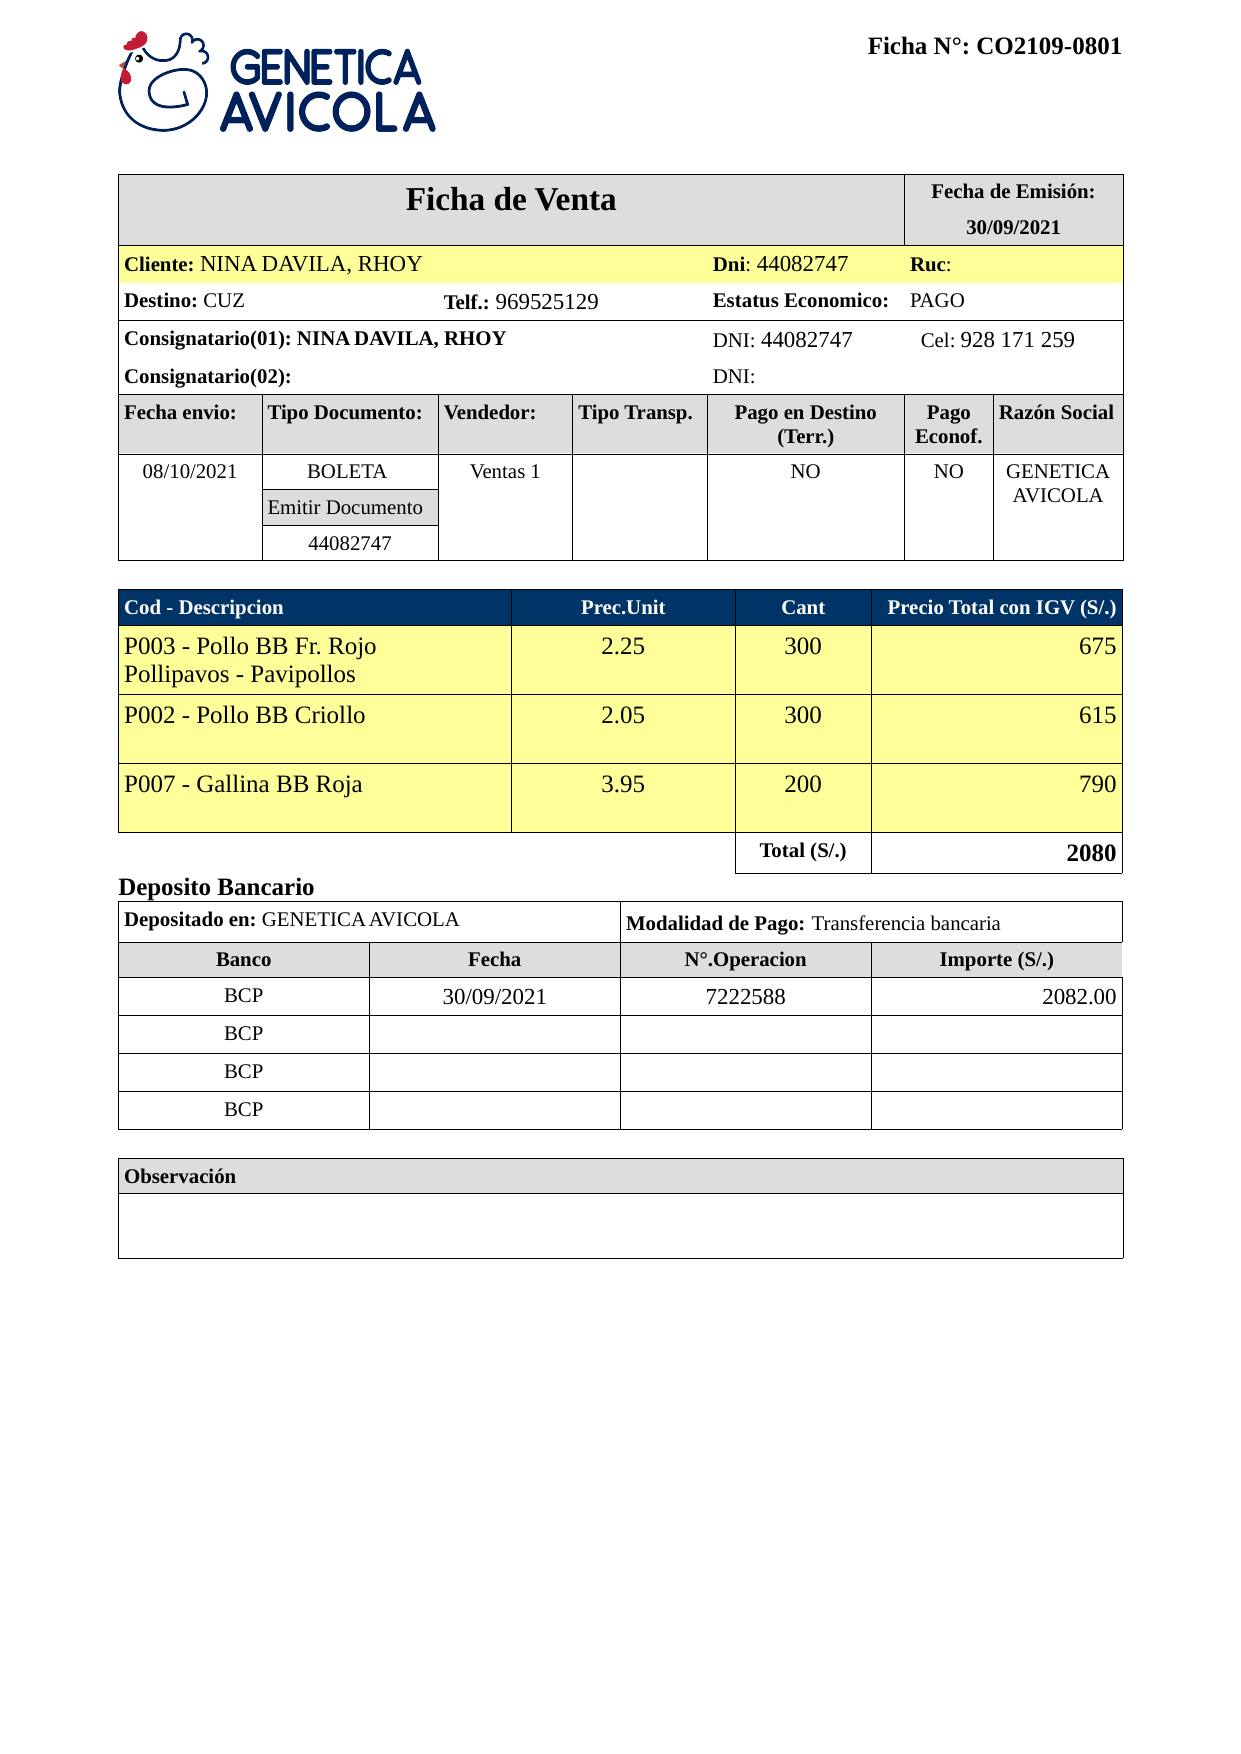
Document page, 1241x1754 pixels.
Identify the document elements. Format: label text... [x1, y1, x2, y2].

table_cell BCP [119, 1092, 369, 1129]
table_header Fecha de Emisión: [905, 175, 1123, 209]
table_cell Consignatario(01): NINA DAVILA, RHOY [119, 321, 707, 358]
table_cell BOLETA [263, 455, 438, 489]
table_cell Dni: 44082747 [707, 246, 904, 283]
table_cell [872, 1092, 1122, 1129]
table_cell 2080 [872, 833, 1122, 872]
table_cell Pago en Destino (Terr.) [708, 395, 904, 453]
table_cell [511, 833, 735, 872]
table_cell Ventas 1 [439, 455, 572, 560]
table_cell 2.05 [512, 695, 735, 763]
table_header Precio Total con IGV (S/.) [872, 590, 1122, 625]
table_cell 300 [736, 626, 871, 694]
table_cell Razón Social [994, 395, 1123, 453]
table_cell [370, 1092, 620, 1129]
table_cell BCP [119, 1054, 369, 1091]
table_cell 2.25 [512, 626, 735, 694]
table_cell DNI: [707, 358, 1123, 394]
table_header Ficha de Venta [119, 175, 904, 245]
table_cell P003 - Pollo BB Fr. Rojo Pollipavos - Pavipollos [119, 626, 511, 694]
table_cell [621, 1092, 871, 1129]
table_cell [621, 1016, 871, 1053]
table_cell 300 [736, 695, 871, 763]
table_header Cant [736, 590, 871, 625]
table_header Cod - Descripcion [119, 590, 511, 625]
picture [118, 31, 436, 132]
table_cell Destino: CUZ [119, 283, 438, 320]
table_cell Cel: 928 171 259 [915, 321, 1123, 358]
table_cell P007 - Gallina BB Roja [119, 764, 511, 832]
table_cell Tipo Transp. [573, 395, 707, 453]
table_cell Estatus Economico: [707, 283, 904, 320]
table_cell [118, 833, 511, 872]
table_cell [119, 1194, 1123, 1258]
table_cell [573, 455, 707, 560]
table_cell BCP [119, 1016, 369, 1053]
table_cell Cliente: NINA DAVILA, RHOY [119, 246, 707, 283]
table_cell Tipo Documento: [263, 395, 438, 453]
table_cell NO [905, 455, 993, 560]
table_cell Banco [119, 943, 369, 977]
table_cell Fecha envio: [119, 395, 262, 453]
table_cell DNI: 44082747 [707, 321, 915, 358]
table_cell Pago Econof. [905, 395, 993, 453]
table_cell 615 [872, 695, 1122, 763]
table_cell Total (S/.) [736, 833, 871, 872]
table_cell 30/09/2021 [370, 978, 620, 1015]
table_cell [621, 1054, 871, 1091]
table_cell Emitir Documento [263, 490, 438, 525]
table_cell 790 [872, 764, 1122, 832]
table_cell Importe (S/.) [872, 943, 1122, 977]
table_cell N°.Operacion [621, 943, 871, 977]
table_cell [370, 1016, 620, 1053]
table_cell 44082747 [263, 526, 438, 560]
table_cell Ruc: [904, 246, 1123, 283]
table_cell NO [708, 455, 904, 560]
text Deposito Bancario [118, 872, 1122, 901]
table_cell BCP [119, 978, 369, 1015]
table_header Depositado en: GENETICA AVICOLA [119, 902, 620, 942]
table_cell GENETICA AVICOLA [994, 455, 1123, 560]
table_cell Telf.: 969525129 [438, 283, 707, 320]
table_cell 30/09/2021 [905, 209, 1123, 245]
table_cell 08/10/2021 [119, 455, 262, 560]
table_cell 675 [872, 626, 1122, 694]
table_header Modalidad de Pago: Transferencia bancaria [621, 902, 1122, 942]
table_cell [370, 1054, 620, 1091]
table_cell [872, 1054, 1122, 1091]
table_cell Fecha [370, 943, 620, 977]
table_cell Consignatario(02): [119, 358, 707, 394]
table_cell Vendedor: [439, 395, 572, 453]
table_cell 7222588 [621, 978, 871, 1015]
table_cell 2082.00 [872, 978, 1122, 1015]
table_cell 200 [736, 764, 871, 832]
table_cell 3.95 [512, 764, 735, 832]
table_header Observación [119, 1159, 1123, 1193]
table_cell PAGO [904, 283, 1123, 320]
table_header Prec.Unit [512, 590, 735, 625]
table_cell P002 - Pollo BB Criollo [119, 695, 511, 763]
table_cell [872, 1016, 1122, 1053]
